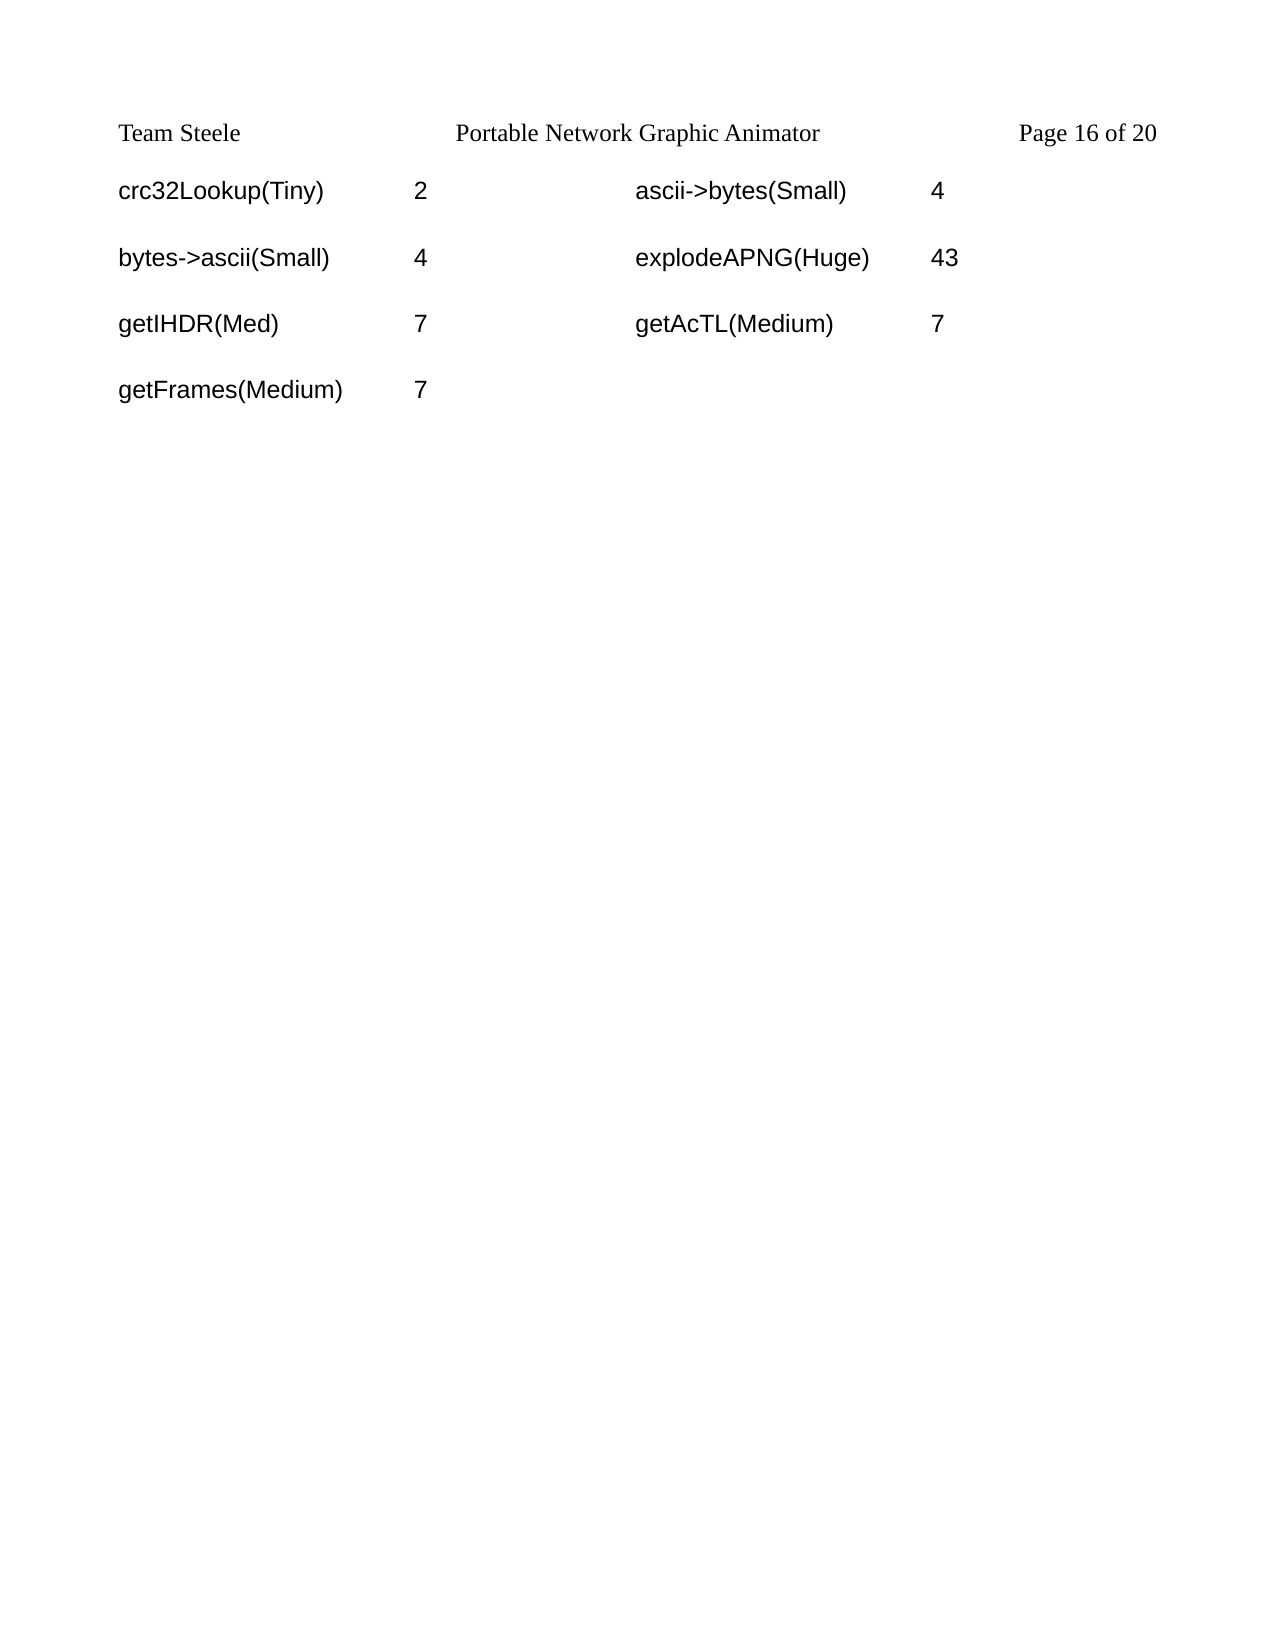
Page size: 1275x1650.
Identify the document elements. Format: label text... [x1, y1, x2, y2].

text getIHDR(Med) 7 getAcTL(Medium) 7 [118, 309, 1157, 338]
text bytes->ascii(Small) 4 explodeAPNG(Huge) 43 [118, 243, 1157, 271]
text getFrames(Medium) 7 [118, 375, 1157, 404]
text crc32Lookup(Tiny) 2 ascii->bytes(Small) 4 [118, 176, 1157, 205]
